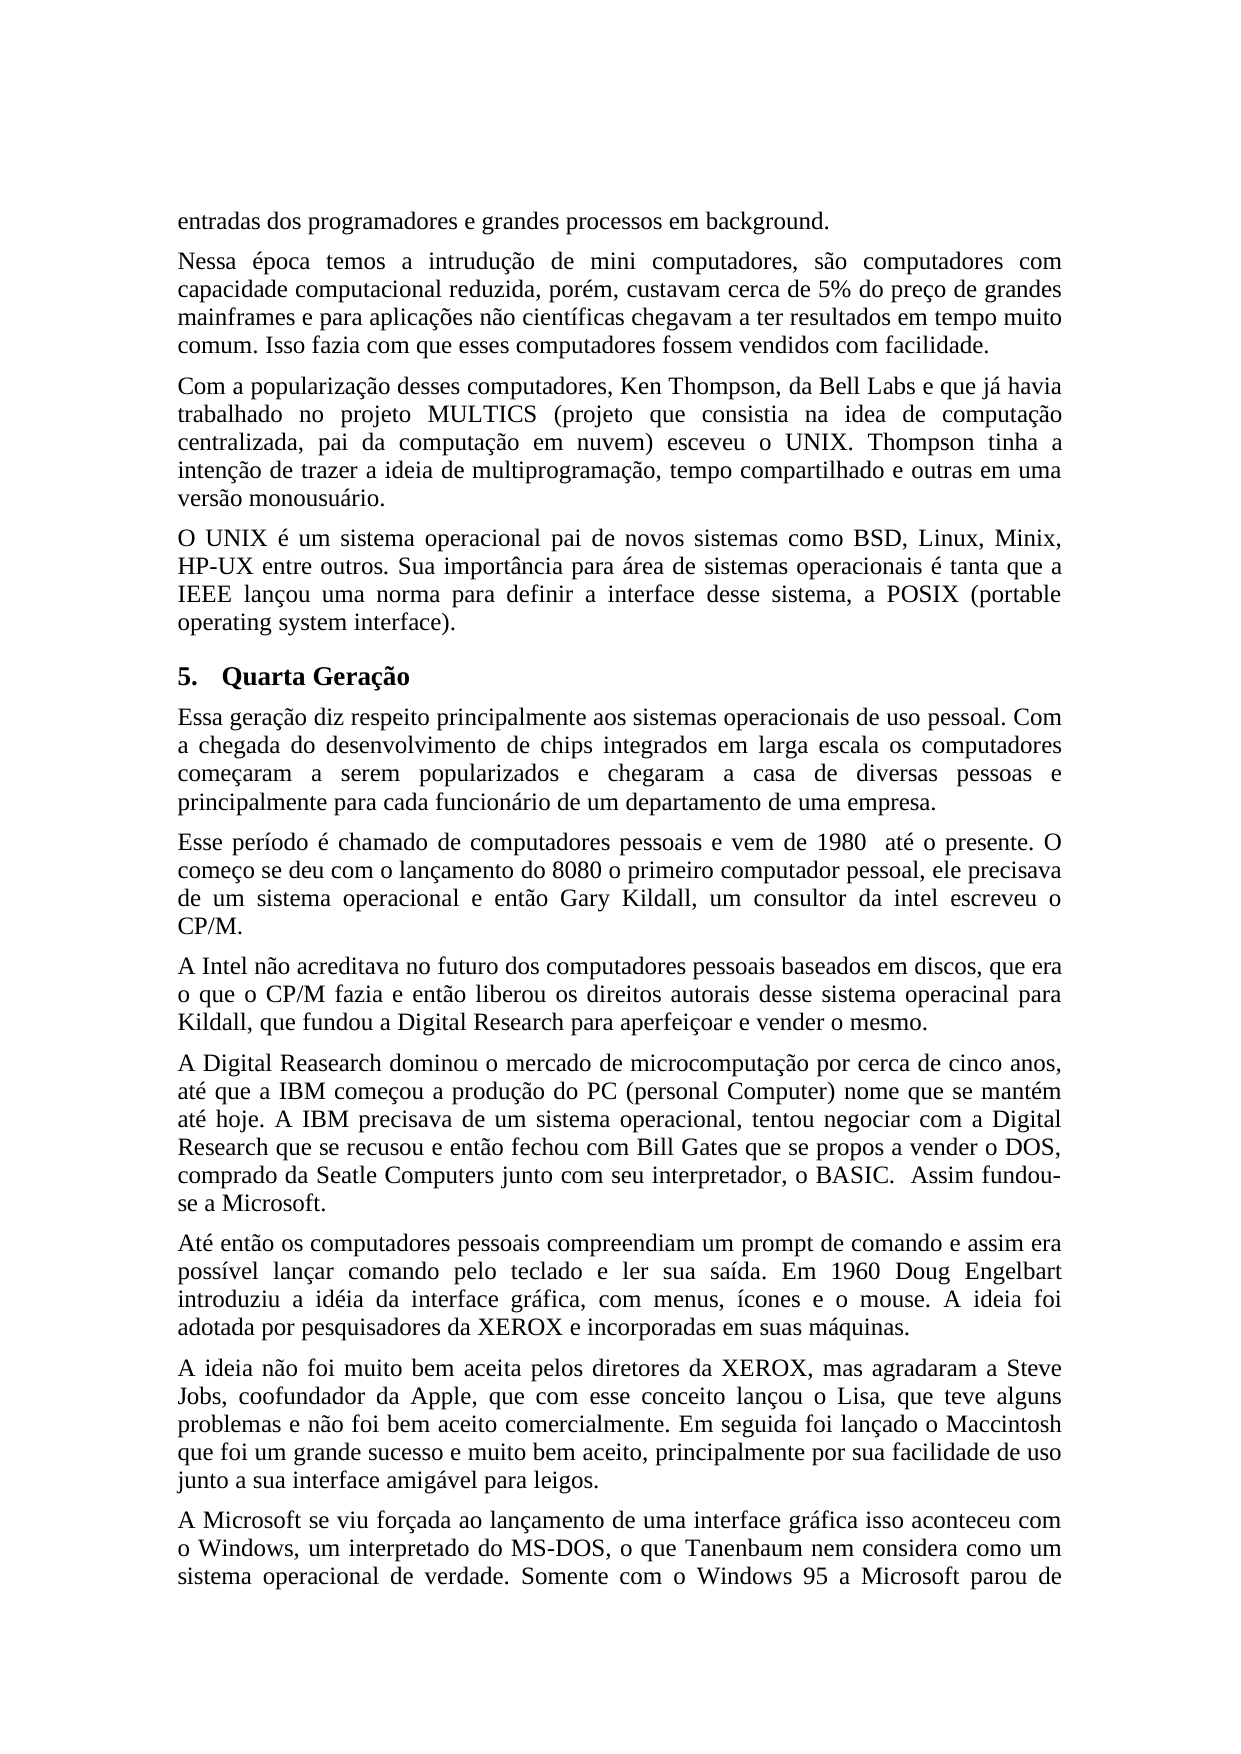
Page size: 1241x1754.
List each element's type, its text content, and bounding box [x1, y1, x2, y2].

title Quarta Geração [177, 661, 1063, 691]
text A Intel não acreditava no futuro dos computadores pessoais baseados em discos, que era o que o CP/M fazia e então liberou os direitos autorais desse sistema operacinal para Kildall, que fundou a Digital Research para aperfeiçoar e vender o mesmo. [177, 952, 1063, 1036]
text Com a popularização desses computadores, Ken Thompson, da Bell Labs e que já havia trabalhado no projeto MULTICS (projeto que consistia na idea de computação centralizada, pai da computação em nuvem) esceveu o UNIX. Thompson tinha a intenção de trazer a ideia de multiprogramação, tempo compartilhado e outras em uma versão monousuário. [177, 372, 1063, 512]
text A ideia não foi muito bem aceita pelos diretores da XEROX, mas agradaram a Steve Jobs, coofundador da Apple, que com esse conceito lançou o Lisa, que teve alguns problemas e não foi bem aceito comercialmente. Em seguida foi lançado o Maccintosh que foi um grande sucesso e muito bem aceito, principalmente por sua facilidade de uso junto a sua interface amigável para leigos. [177, 1354, 1063, 1494]
text Até então os computadores pessoais compreendiam um prompt de comando e assim era possível lançar comando pelo teclado e ler sua saída. Em 1960 Doug Engelbart introduziu a idéia da interface gráfica, com menus, ícones e o mouse. A ideia foi adotada por pesquisadores da XEROX e incorporadas em suas máquinas. [177, 1229, 1063, 1341]
text Esse período é chamado de computadores pessoais e vem de 1980 até o presente. O começo se deu com o lançamento do 8080 o primeiro computador pessoal, ele precisava de um sistema operacional e então Gary Kildall, um consultor da intel escreveu o CP/M. [177, 828, 1063, 940]
text O UNIX é um sistema operacional pai de novos sistemas como BSD, Linux, Minix, HP-UX entre outros. Sua importância para área de sistemas operacionais é tanta que a IEEE lançou uma norma para definir a interface desse sistema, a POSIX (portable operating system interface). [177, 524, 1063, 636]
text A Microsoft se viu forçada ao lançamento de uma interface gráfica isso aconteceu com o Windows, um interpretado do MS-DOS, o que Tanenbaum nem considera como um sistema operacional de verdade. Somente com o Windows 95 a Microsoft parou de [177, 1506, 1063, 1590]
text Nessa época temos a intrudução de mini computadores, são computadores com capacidade computacional reduzida, porém, custavam cerca de 5% do preço de grandes mainframes e para aplicações não científicas chegavam a ter resultados em tempo muito comum. Isso fazia com que esses computadores fossem vendidos com facilidade. [177, 247, 1063, 359]
text A Digital Reasearch dominou o mercado de microcomputação por cerca de cinco anos, até que a IBM começou a produção do PC (personal Computer) nome que se mantém até hoje. A IBM precisava de um sistema operacional, tentou negociar com a Digital Research que se recusou e então fechou com Bill Gates que se propos a vender o DOS, comprado da Seatle Computers junto com seu interpretador, o BASIC. Assim fundou-se a Microsoft. [177, 1049, 1063, 1217]
text Essa geração diz respeito principalmente aos sistemas operacionais de uso pessoal. Com a chegada do desenvolvimento de chips integrados em larga escala os computadores começaram a serem popularizados e chegaram a casa de diversas pessoas e principalmente para cada funcionário de um departamento de uma empresa. [177, 703, 1063, 815]
text entradas dos programadores e grandes processos em background. [177, 207, 1063, 235]
